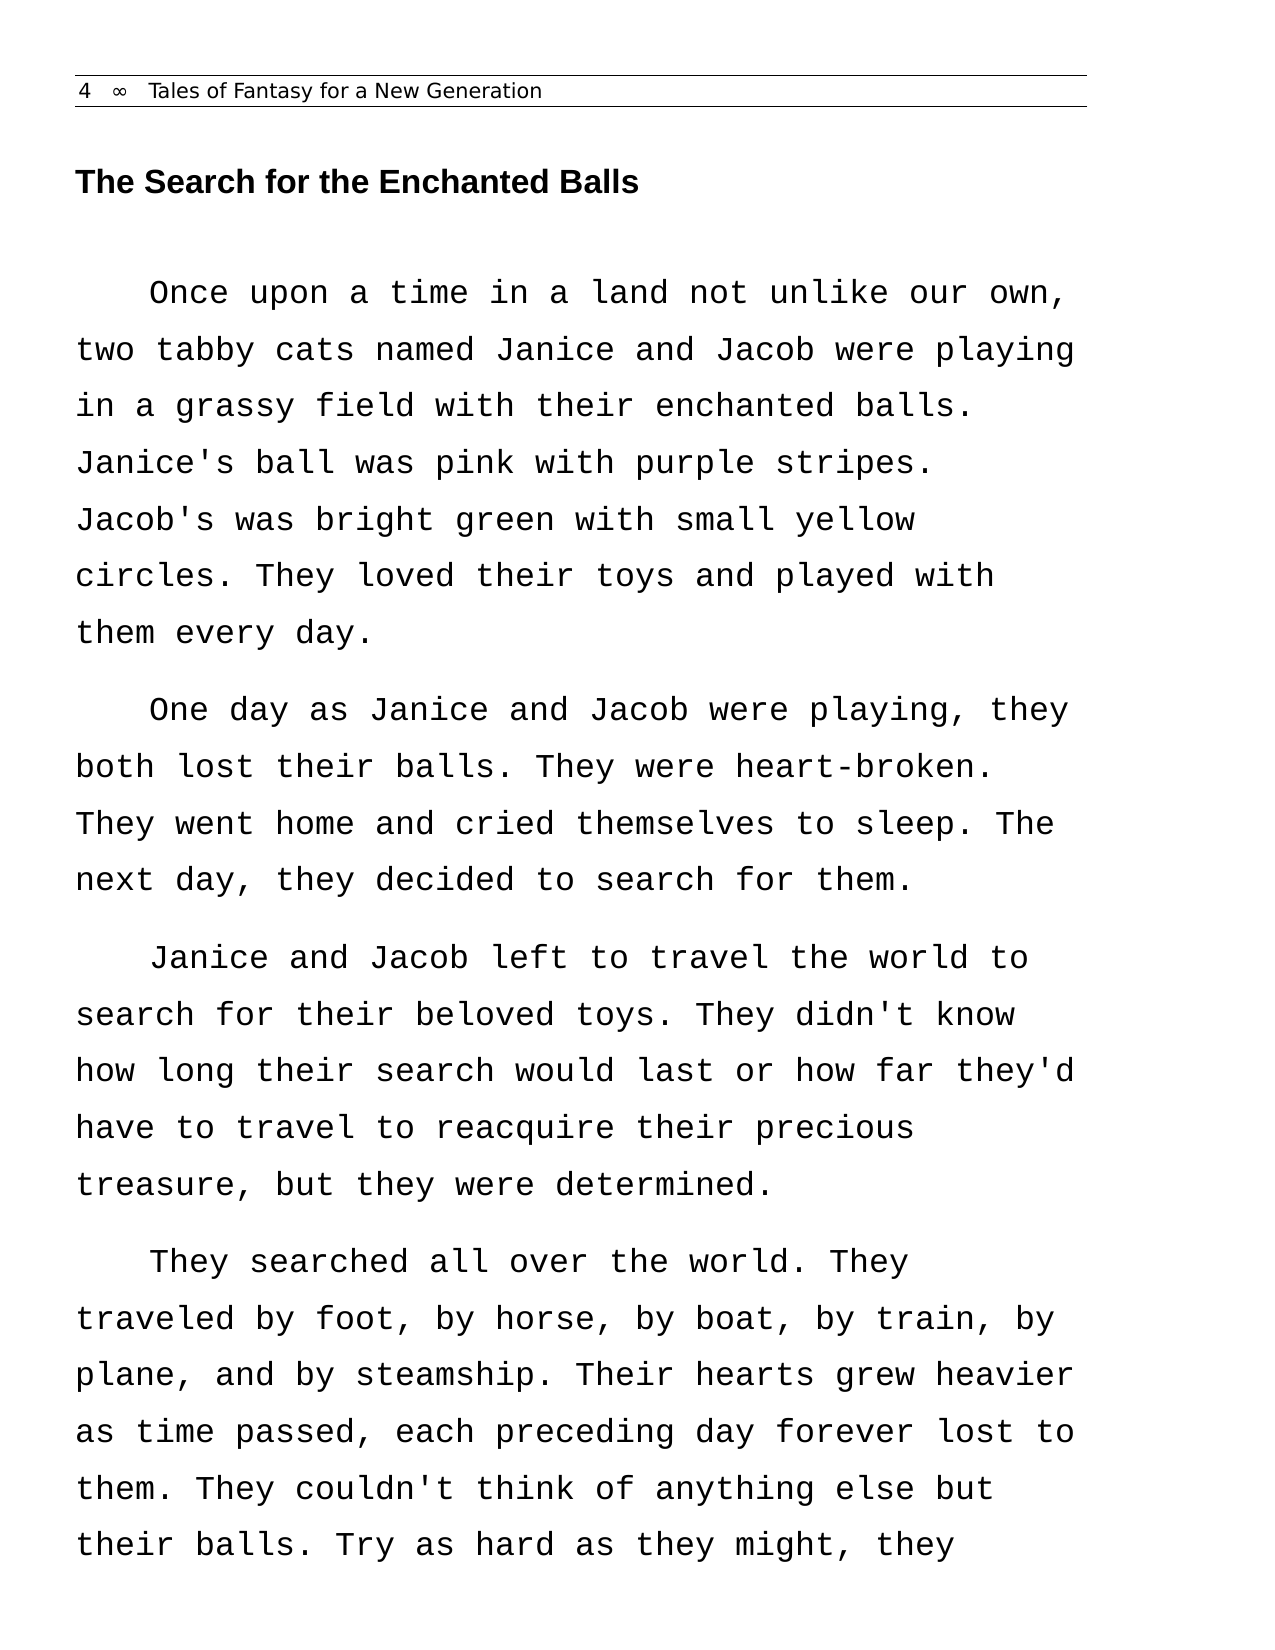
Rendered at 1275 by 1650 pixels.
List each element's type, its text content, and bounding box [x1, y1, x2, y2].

text One day as Janice and Jacob were playing, they both lost their balls. They were heart-broken. They went home and cried themselves to sleep. The next day, they decided to search for them. [75, 693, 1087, 901]
text Janice and Jacob left to travel the world to search for their beloved toys. They didn't know how long their search would last or how far they'd have to travel to reacquire their precious treasure, but they were determined. [75, 941, 1087, 1205]
subtitle The Search for the Enchanted Balls [75, 162, 1087, 200]
text Once upon a time in a land not unlike our own, two tabby cats named Janice and Jacob were playing in a grassy field with their enchanted balls. Janice's ball was pink with purple stripes. Jacob's was bright green with small yellow circles. They loved their toys and played with them every day. [75, 276, 1087, 653]
text They searched all over the world. They traveled by foot, by horse, by boat, by train, by plane, and by steamship. Their hearts grew heavier as time passed, each preceding day forever lost to them. They couldn't think of anything else but their balls. Try as hard as they might, they [75, 1245, 1087, 1566]
